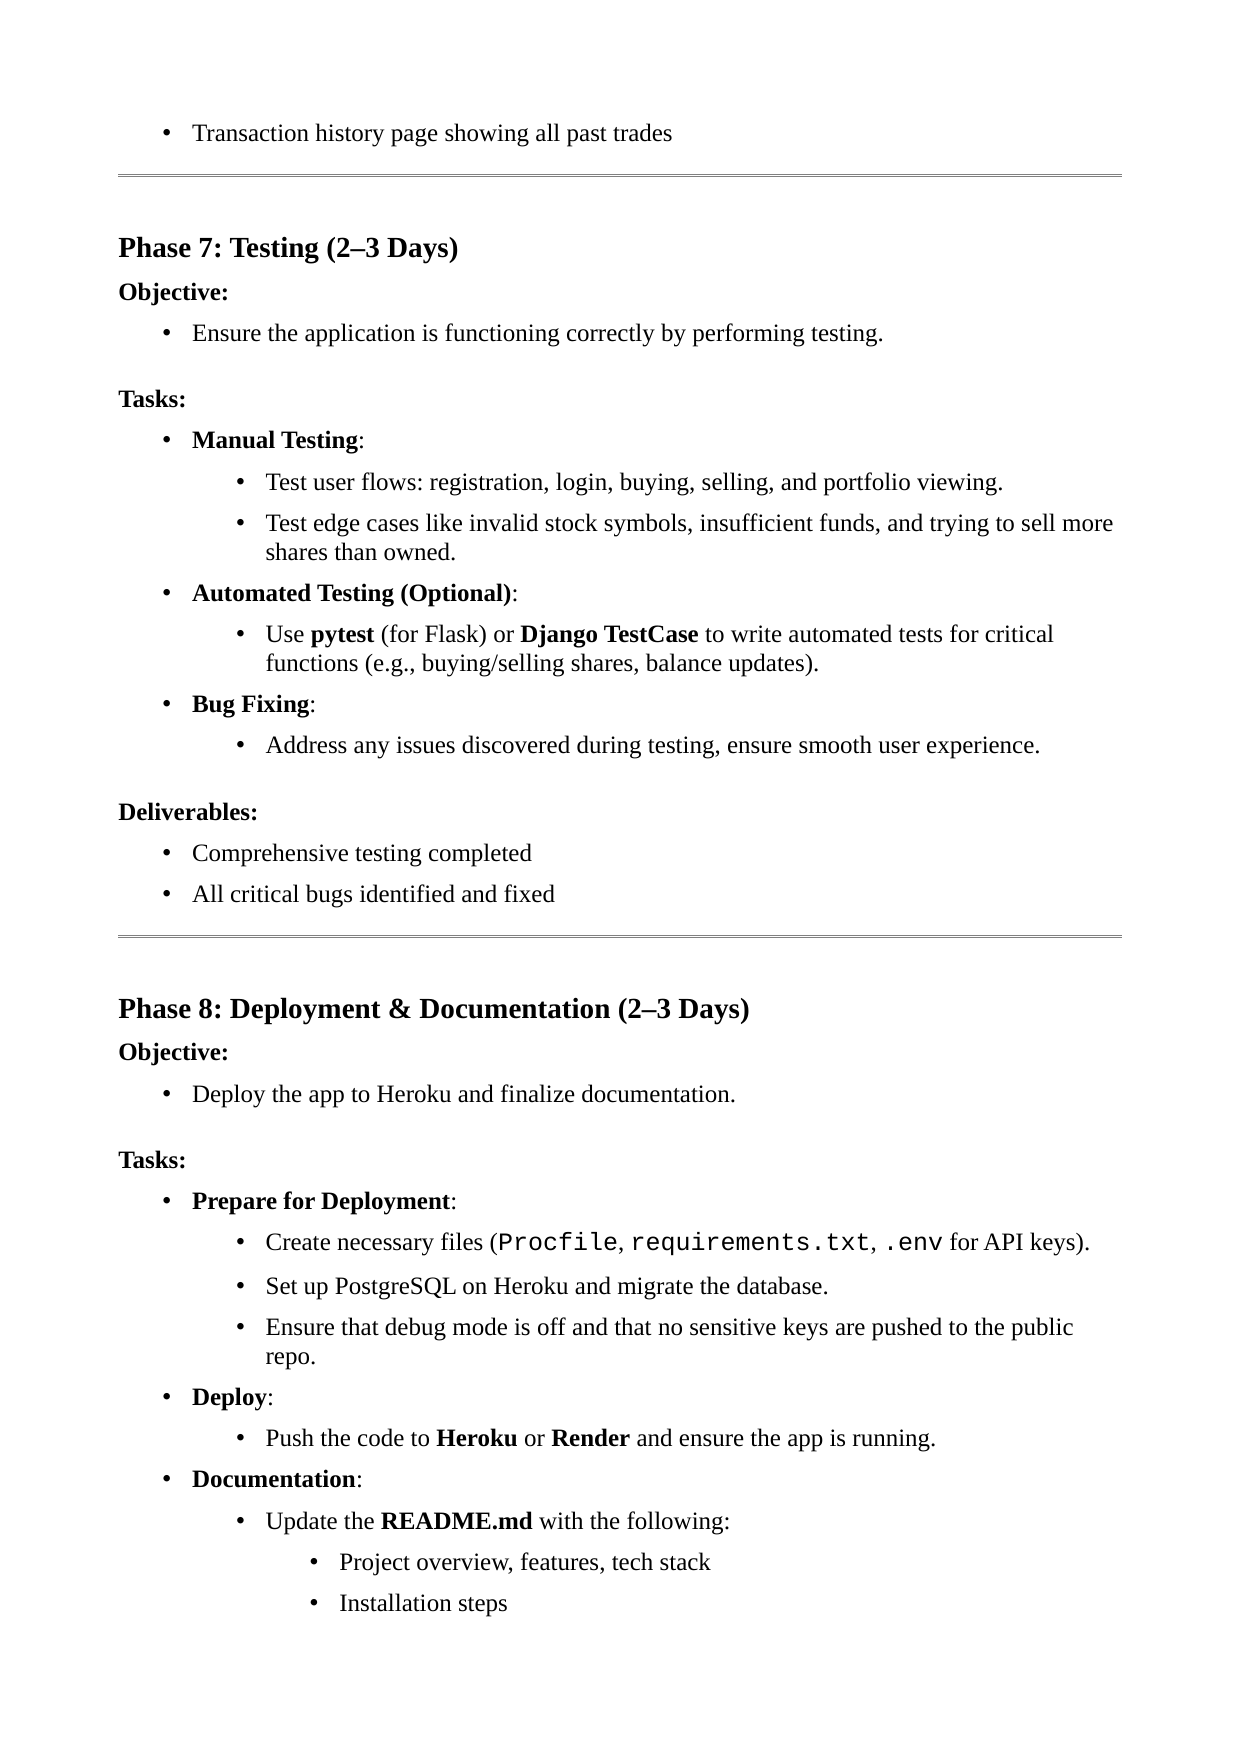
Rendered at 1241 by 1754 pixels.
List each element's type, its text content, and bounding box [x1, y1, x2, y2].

list Deploy the app to Heroku and finalize documentation. [162, 1079, 1122, 1107]
list Ensure the application is functioning correctly by performing testing. [162, 318, 1122, 347]
list All critical bugs identified and fixed [162, 879, 1122, 908]
subtitle Tasks: [118, 1145, 1122, 1174]
list Update the README.md with the following: [236, 1506, 1122, 1534]
list Use pytest (for Flask) or Django TestCase to write automated tests for critical functions (e.g., buying/selling shares, balance updates). [236, 619, 1122, 677]
list Address any issues discovered during testing, ensure smooth user experience. [236, 730, 1122, 759]
list Create necessary files (Procfile, requirements.txt, .env for API keys). [236, 1227, 1122, 1258]
list Comprehensive testing completed [162, 838, 1122, 867]
list Automated Testing (Optional): [162, 578, 1122, 607]
subtitle Phase 7: Testing (2–3 Days) [118, 231, 1122, 264]
list Set up PostgreSQL on Heroku and migrate the database. [236, 1271, 1122, 1299]
subtitle Tasks: [118, 384, 1122, 413]
list Installation steps [309, 1588, 1122, 1617]
list Prepare for Deployment: [162, 1186, 1122, 1215]
list Test edge cases like invalid stock symbols, insufficient funds, and trying to sell more shares than owned. [236, 508, 1122, 565]
list Test user flows: registration, login, buying, selling, and portfolio viewing. [236, 467, 1122, 495]
list Bug Fixing: [162, 689, 1122, 718]
list Documentation: [162, 1464, 1122, 1493]
text Objective: [118, 1037, 1122, 1066]
list Manual Testing: [162, 425, 1122, 454]
text Objective: [118, 277, 1122, 305]
list Deploy: [162, 1382, 1122, 1411]
list Project overview, features, tech stack [309, 1547, 1122, 1576]
subtitle Deliverables: [118, 797, 1122, 825]
list Transaction history page showing all past trades [162, 118, 1122, 147]
subtitle Phase 8: Deployment & Documentation (2–3 Days) [118, 991, 1122, 1025]
list Ensure that debug mode is off and that no sensitive keys are pushed to the public repo. [236, 1312, 1122, 1369]
list Push the code to Heroku or Render and ensure the app is running. [236, 1423, 1122, 1452]
